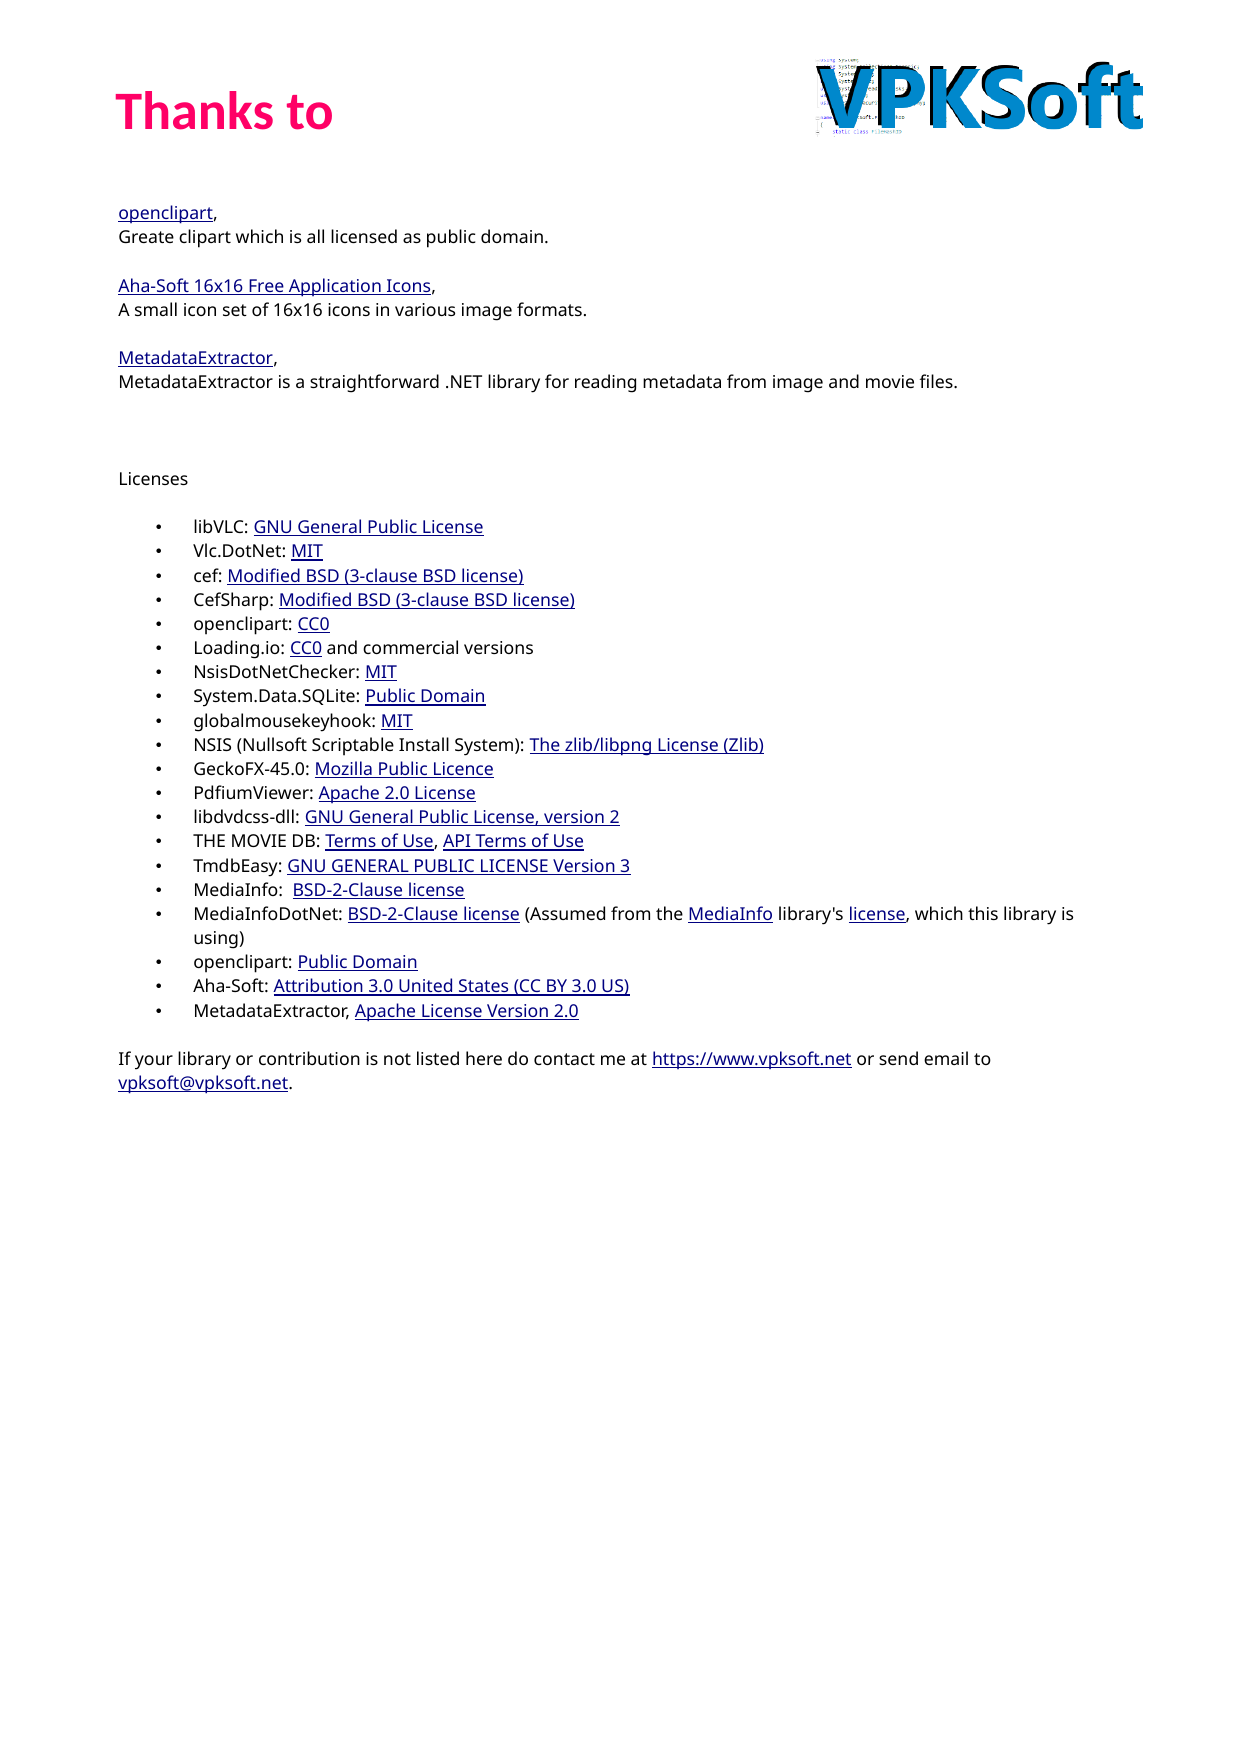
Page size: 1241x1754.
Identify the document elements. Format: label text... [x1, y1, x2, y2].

list NSIS (Nullsoft Scriptable Install System): The zlib/libpng License (Zlib) [156, 732, 1122, 756]
text Greate clipart which is all licensed as public domain. [118, 225, 1122, 249]
list CefSharp: Modified BSD (3-clause BSD license) [156, 587, 1122, 611]
text A small icon set of 16x16 icons in various image formats. [118, 297, 1122, 321]
text openclipart, [118, 201, 1122, 225]
list globalmousekeyhook: MIT [156, 708, 1122, 732]
list Loading.io: CC0 and commercial versions [156, 636, 1122, 660]
list System.Data.SQLite: Public Domain [156, 684, 1122, 708]
list openclipart: Public Domain [156, 950, 1122, 974]
list NsisDotNetChecker: MIT [156, 660, 1122, 684]
list MetadataExtractor, Apache License Version 2.0 [156, 998, 1122, 1022]
text MetadataExtractor is a straightforward .NET library for reading metadata from image and movie files. [118, 370, 1122, 394]
list Aha-Soft: Attribution 3.0 United States (CC BY 3.0 US) [156, 974, 1122, 998]
list MediaInfoDotNet: BSD-2-Clause license (Assumed from the MediaInfo library's license, which this library is using) [156, 901, 1122, 950]
list MediaInfo: BSD-2-Clause license [156, 877, 1122, 901]
list libVLC: GNU General Public License [156, 515, 1122, 539]
text Aha-Soft 16x16 Free Application Icons, [118, 273, 1122, 297]
list GeckoFX-45.0: Mozilla Public Licence [156, 756, 1122, 781]
list Vlc.DotNet: MIT [156, 539, 1122, 563]
text MetadataExtractor, [118, 346, 1122, 370]
picture [814, 59, 1149, 137]
list libdvdcss-dll: GNU General Public License, version 2 [156, 805, 1122, 829]
list openclipart: CC0 [156, 611, 1122, 636]
list PdfiumViewer: Apache 2.0 License [156, 781, 1122, 805]
list THE MOVIE DB: Terms of Use, API Terms of Use [156, 829, 1122, 853]
text If your library or contribution is not listed here do contact me at https://www.vpksoft.net or send email to vpksoft@vpksoft.net. [118, 1046, 1122, 1095]
text Licenses [118, 466, 1122, 491]
list cef: Modified BSD (3-clause BSD license) [156, 563, 1122, 587]
list TmdbEasy: GNU GENERAL PUBLIC LICENSE Version 3 [156, 853, 1122, 877]
